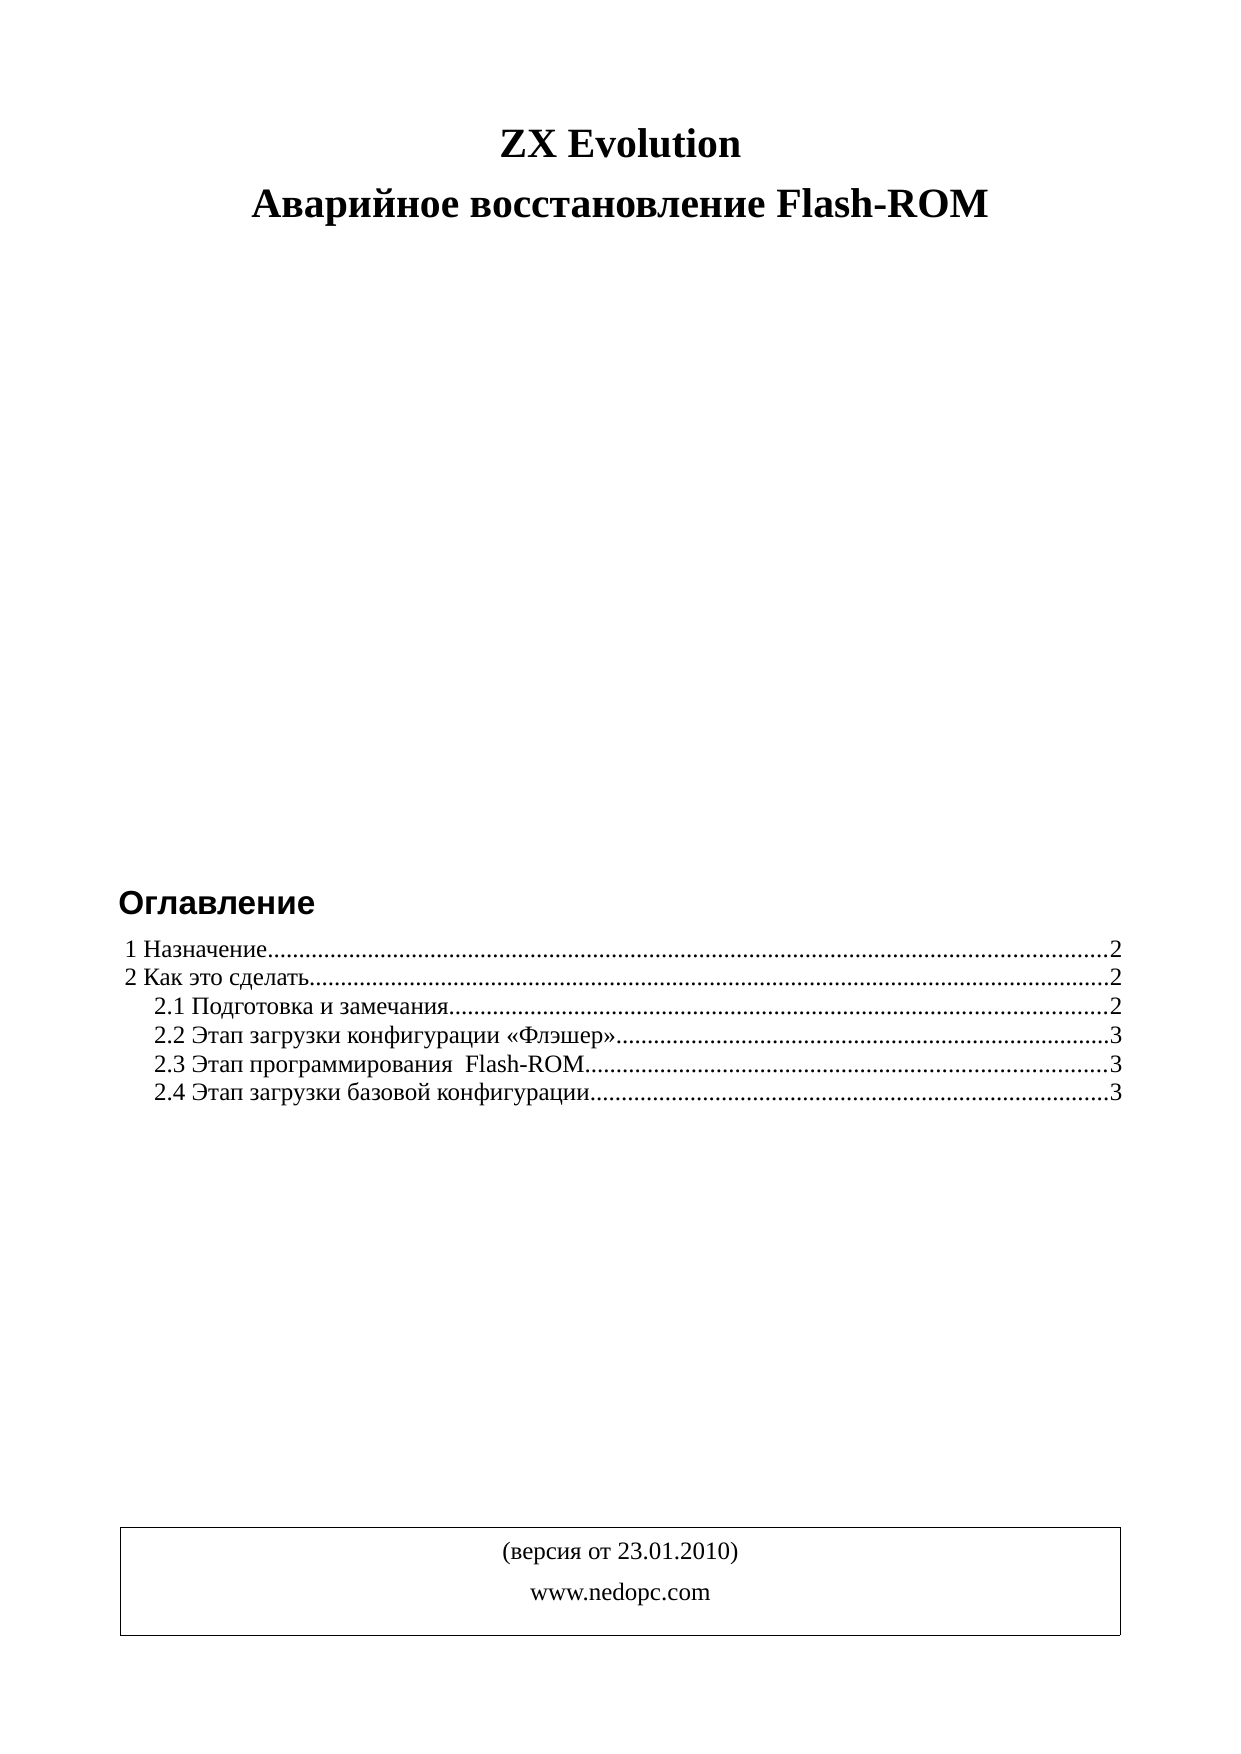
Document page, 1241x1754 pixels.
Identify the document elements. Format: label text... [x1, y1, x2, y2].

text Аварийное восстановление Flash-ROM [118, 178, 1122, 226]
text 2.2 Этап загрузки конфигурации «Флэшер» 3 [148, 1020, 1122, 1049]
text 2.4 Этап загрузки базовой конфигурации 3 [148, 1077, 1122, 1106]
text 2 Как это сделать 2 [118, 962, 1122, 991]
subtitle Оглавление [118, 883, 1122, 921]
text (версия от 23.01.2010) [129, 1536, 1111, 1565]
text www.nedopc.com [129, 1577, 1111, 1606]
text ZX Evolution [118, 118, 1122, 166]
text 2.3 Этап программирования Flash-ROM 3 [148, 1049, 1122, 1077]
text 1 Назначение 2 [118, 934, 1122, 962]
text 2.1 Подготовка и замечания 2 [148, 991, 1122, 1020]
